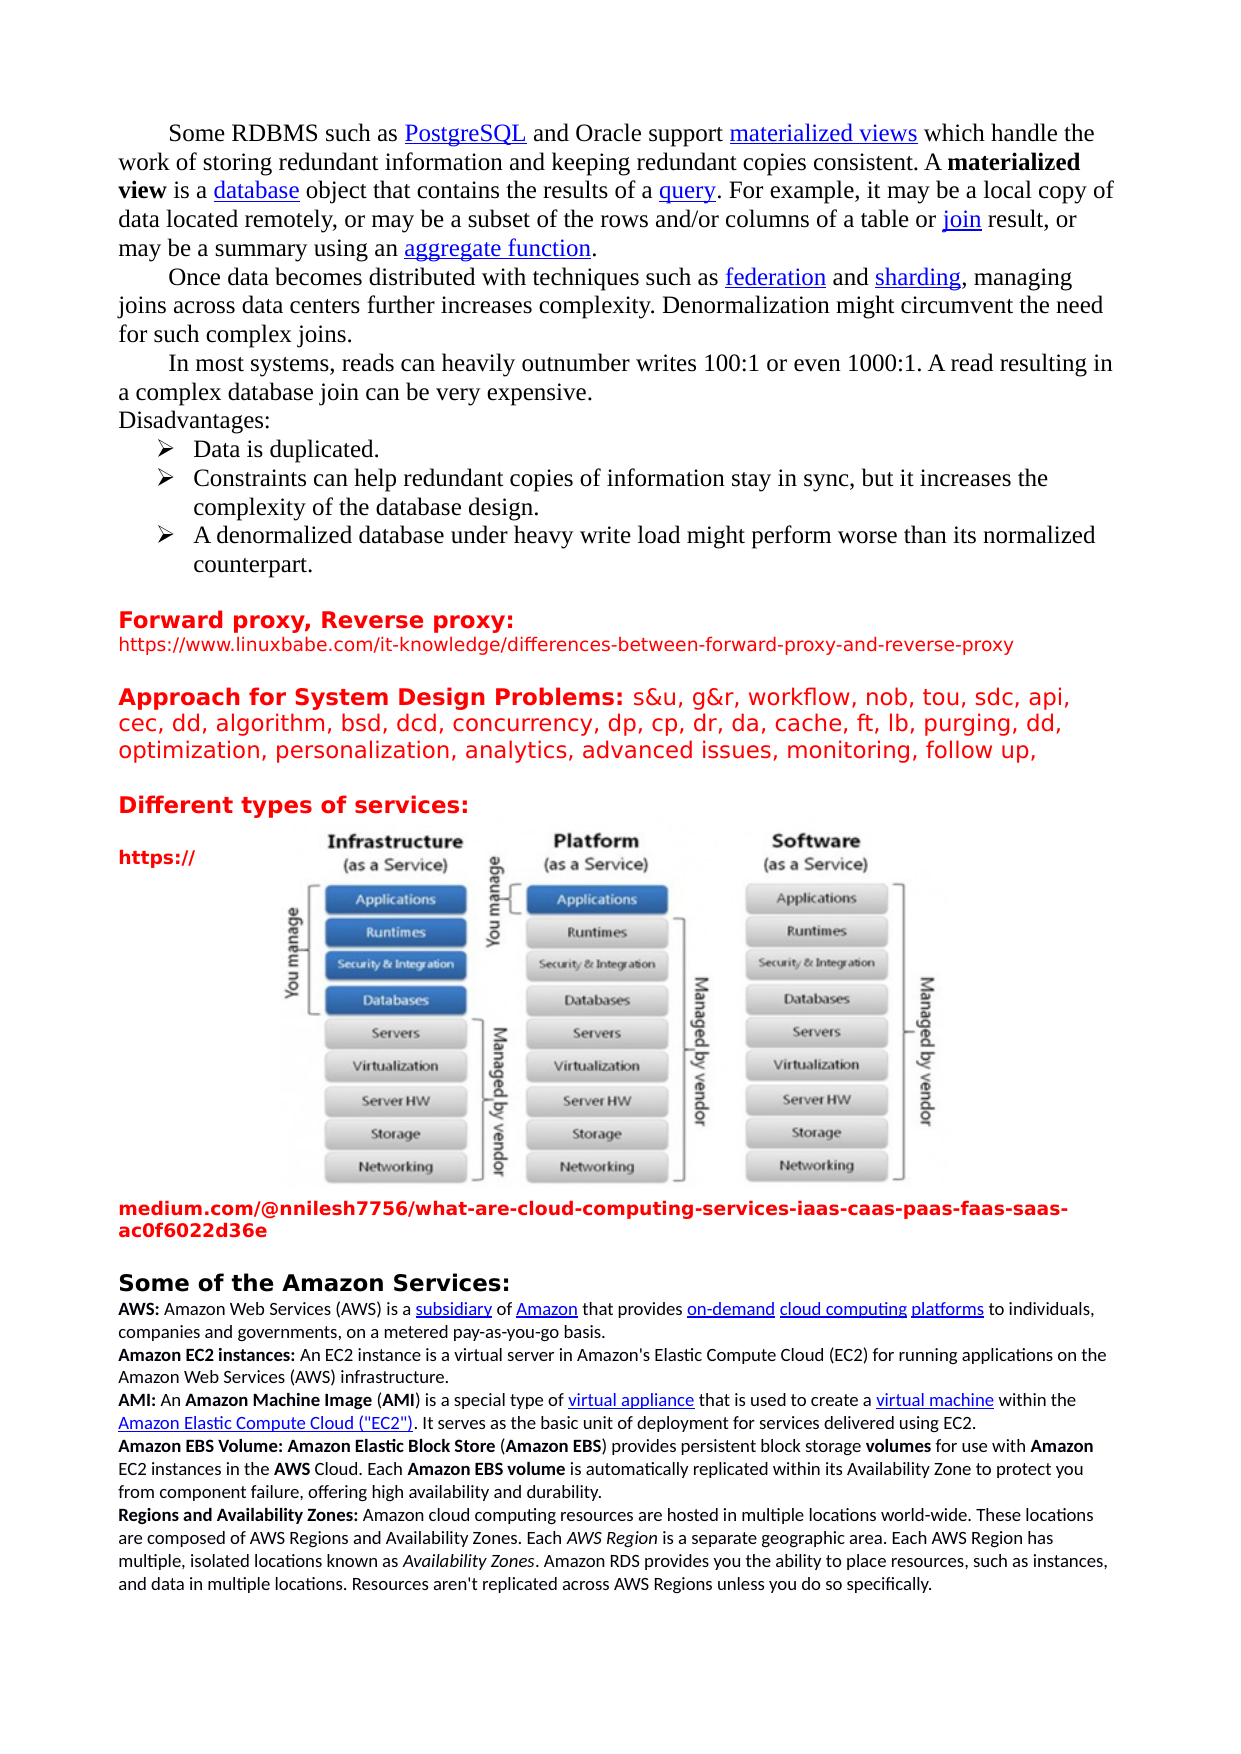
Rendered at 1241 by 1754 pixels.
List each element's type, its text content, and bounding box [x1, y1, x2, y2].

text https://www.linuxbabe.com/it-knowledge/differences-between-forward-proxy-and-reverse-proxy [118, 633, 1122, 655]
list A denormalized database under heavy write load might perform worse than its normalized counterpart. [156, 521, 1122, 578]
text Amazon EC2 instances: An EC2 instance is a virtual server in Amazon's Elastic Compute Cloud (EC2) for running applications on the Amazon Web Services (AWS) infrastructure. [118, 1343, 1122, 1388]
text Regions and Availability Zones: Amazon cloud computing resources are hosted in multiple locations world-wide. These locations are composed of AWS Regions and Availability Zones. Each AWS Region is a separate geographic area. Each AWS Region has multiple, isolated locations known as Availability Zones. Amazon RDS provides you the ability to place resources, such as instances, and data in multiple locations. Resources aren't replicated across AWS Regions unless you do so specifically. [118, 1503, 1122, 1595]
text Different types of services: [118, 792, 1122, 819]
text AWS: Amazon Web Services (AWS) is a subsidiary of Amazon that provides on-demand cloud computing platforms to individuals, companies and governments, on a metered pay-as-you-go basis. [118, 1297, 1122, 1343]
picture [278, 818, 962, 1199]
text Some of the Amazon Services: [118, 1270, 1122, 1297]
text AMI: An Amazon Machine Image (AMI) is a special type of virtual appliance that is used to create a virtual machine within the Amazon Elastic Compute Cloud ("EC2"). It serves as the basic unit of deployment for services delivered using EC2. [118, 1388, 1122, 1434]
text Approach for System Design Problems: s&u, g&r, workflow, nob, tou, sdc, api, cec, dd, algorithm, bsd, dcd, concurrency, dp, cp, dr, da, cache, ft, lb, purging, dd, optimization, personalization, analytics, advanced issues, monitoring, follow up, [118, 684, 1122, 764]
text https://medium.com/@nnilesh7756/what-are-cloud-computing-services-iaas-caas-paas-faas-saas-ac0f6022d36e [118, 847, 1122, 1242]
list Data is duplicated. [156, 434, 1122, 463]
text Some RDBMS such as PostgreSQL and Oracle support materialized views which handle the work of storing redundant information and keeping redundant copies consistent. A materialized view is a database object that contains the results of a query. For example, it may be a local copy of data located remotely, or may be a subset of the rows and/or columns of a table or join result, or may be a summary using an aggregate function. [118, 118, 1122, 262]
text In most systems, reads can heavily outnumber writes 100:1 or even 1000:1. A read resulting in a complex database join can be very expensive. [118, 348, 1122, 406]
list Constraints can help redundant copies of information stay in sync, but it increases the complexity of the database design. [156, 463, 1122, 521]
text Amazon EBS Volume: Amazon Elastic Block Store (Amazon EBS) provides persistent block storage volumes for use with Amazon EC2 instances in the AWS Cloud. Each Amazon EBS volume is automatically replicated within its Availability Zone to protect you from component failure, offering high availability and durability. [118, 1434, 1122, 1503]
text Disadvantages: [118, 406, 1122, 434]
text Forward proxy, Reverse proxy: [118, 607, 1122, 633]
text Once data becomes distributed with techniques such as federation and sharding, managing joins across data centers further increases complexity. Denormalization might circumvent the need for such complex joins. [118, 262, 1122, 348]
